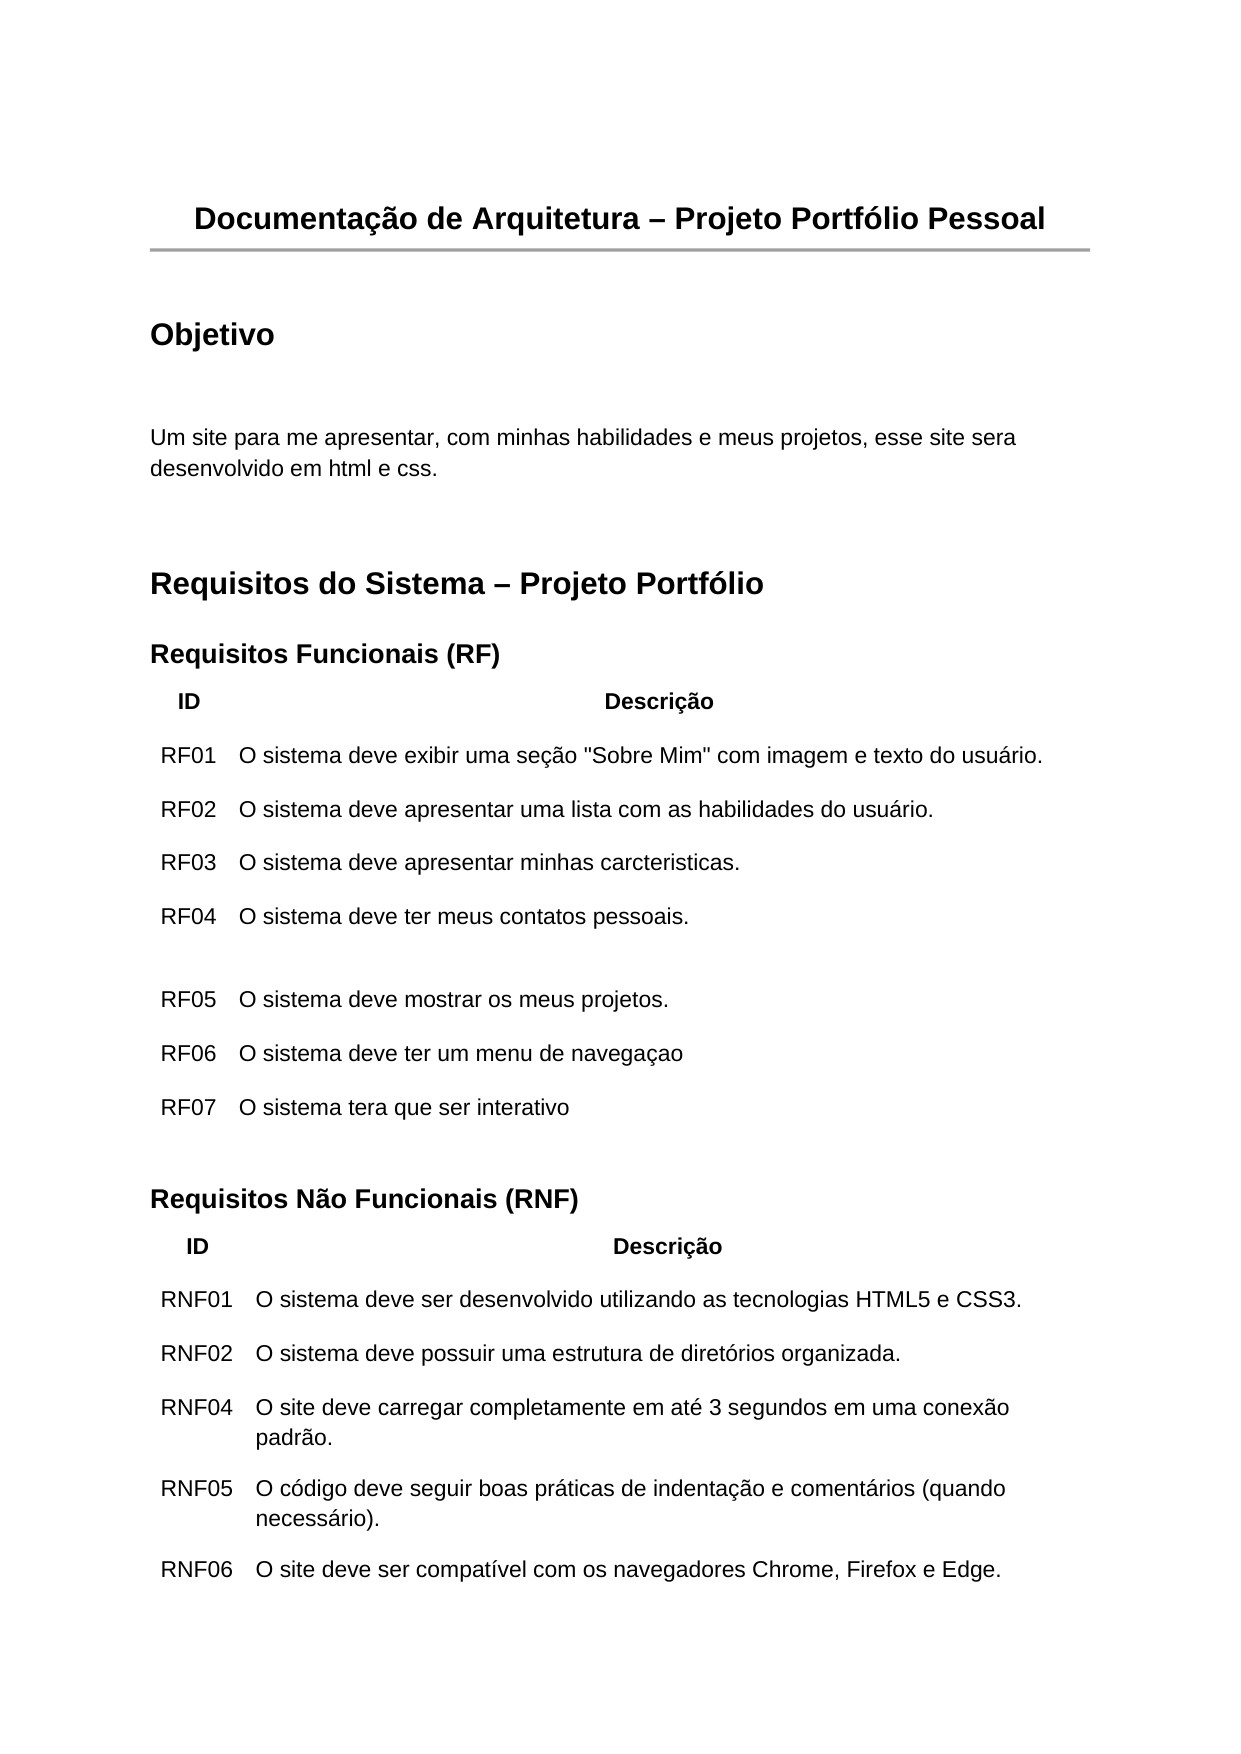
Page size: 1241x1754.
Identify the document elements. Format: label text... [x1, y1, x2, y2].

table_cell O sistema deve exibir uma seção "Sobre Mim" com imagem e texto do usuário. [228, 732, 1090, 785]
table_cell RF05 [150, 976, 228, 1029]
table_cell RF07 [150, 1083, 228, 1145]
subtitle Requisitos Funcionais (RF) [150, 638, 1090, 669]
table_cell RNF04 [150, 1383, 245, 1464]
text Um site para me apresentar, com minhas habilidades e meus projetos, esse site sera desenvolvido em html e css. [150, 424, 1090, 481]
subtitle Requisitos do Sistema – Projeto Portfólio [150, 565, 1090, 601]
table_cell RNF06 [150, 1546, 245, 1599]
subtitle Requisitos Não Funcionais (RNF) [150, 1183, 1090, 1214]
table_cell RF04 [150, 893, 228, 976]
table_cell O sistema deve possuir uma estrutura de diretórios organizada. [245, 1330, 1090, 1383]
table_cell O sistema deve ter um menu de navegaçao [228, 1030, 1090, 1083]
table_cell O código deve seguir boas práticas de indentação e comentários (quando necessário). [245, 1464, 1090, 1546]
table_header Descrição [228, 678, 1090, 732]
table_cell RF02 [150, 785, 228, 839]
table_cell O site deve ser compatível com os navegadores Chrome, Firefox e Edge. [245, 1546, 1090, 1599]
table_cell RF06 [150, 1030, 228, 1083]
table_cell O sistema tera que ser interativo [228, 1083, 1090, 1145]
table_cell RNF05 [150, 1464, 245, 1546]
table_header ID [150, 1222, 245, 1276]
table_cell RNF02 [150, 1330, 245, 1383]
table_cell O sistema deve apresentar minhas carcteristicas. [228, 839, 1090, 892]
table_cell RF03 [150, 839, 228, 892]
subtitle ­Documentação de Arquitetura – Projeto Portfólio Pessoal [150, 200, 1090, 236]
table_header ID [150, 678, 228, 732]
table_cell O sistema deve ser desenvolvido utilizando as tecnologias HTML5 e CSS3. [245, 1276, 1090, 1329]
table_cell O sistema deve ter meus contatos pessoais. [228, 893, 1090, 976]
table_cell RF01 [150, 732, 228, 785]
subtitle Objetivo [150, 316, 1090, 352]
table_header Descrição [245, 1222, 1090, 1276]
table_cell O site deve carregar completamente em até 3 segundos em uma conexão padrão. [245, 1383, 1090, 1464]
table_cell O sistema deve mostrar os meus projetos. [228, 976, 1090, 1029]
table_cell RNF01 [150, 1276, 245, 1329]
table_cell O sistema deve apresentar uma lista com as habilidades do usuário. [228, 785, 1090, 839]
